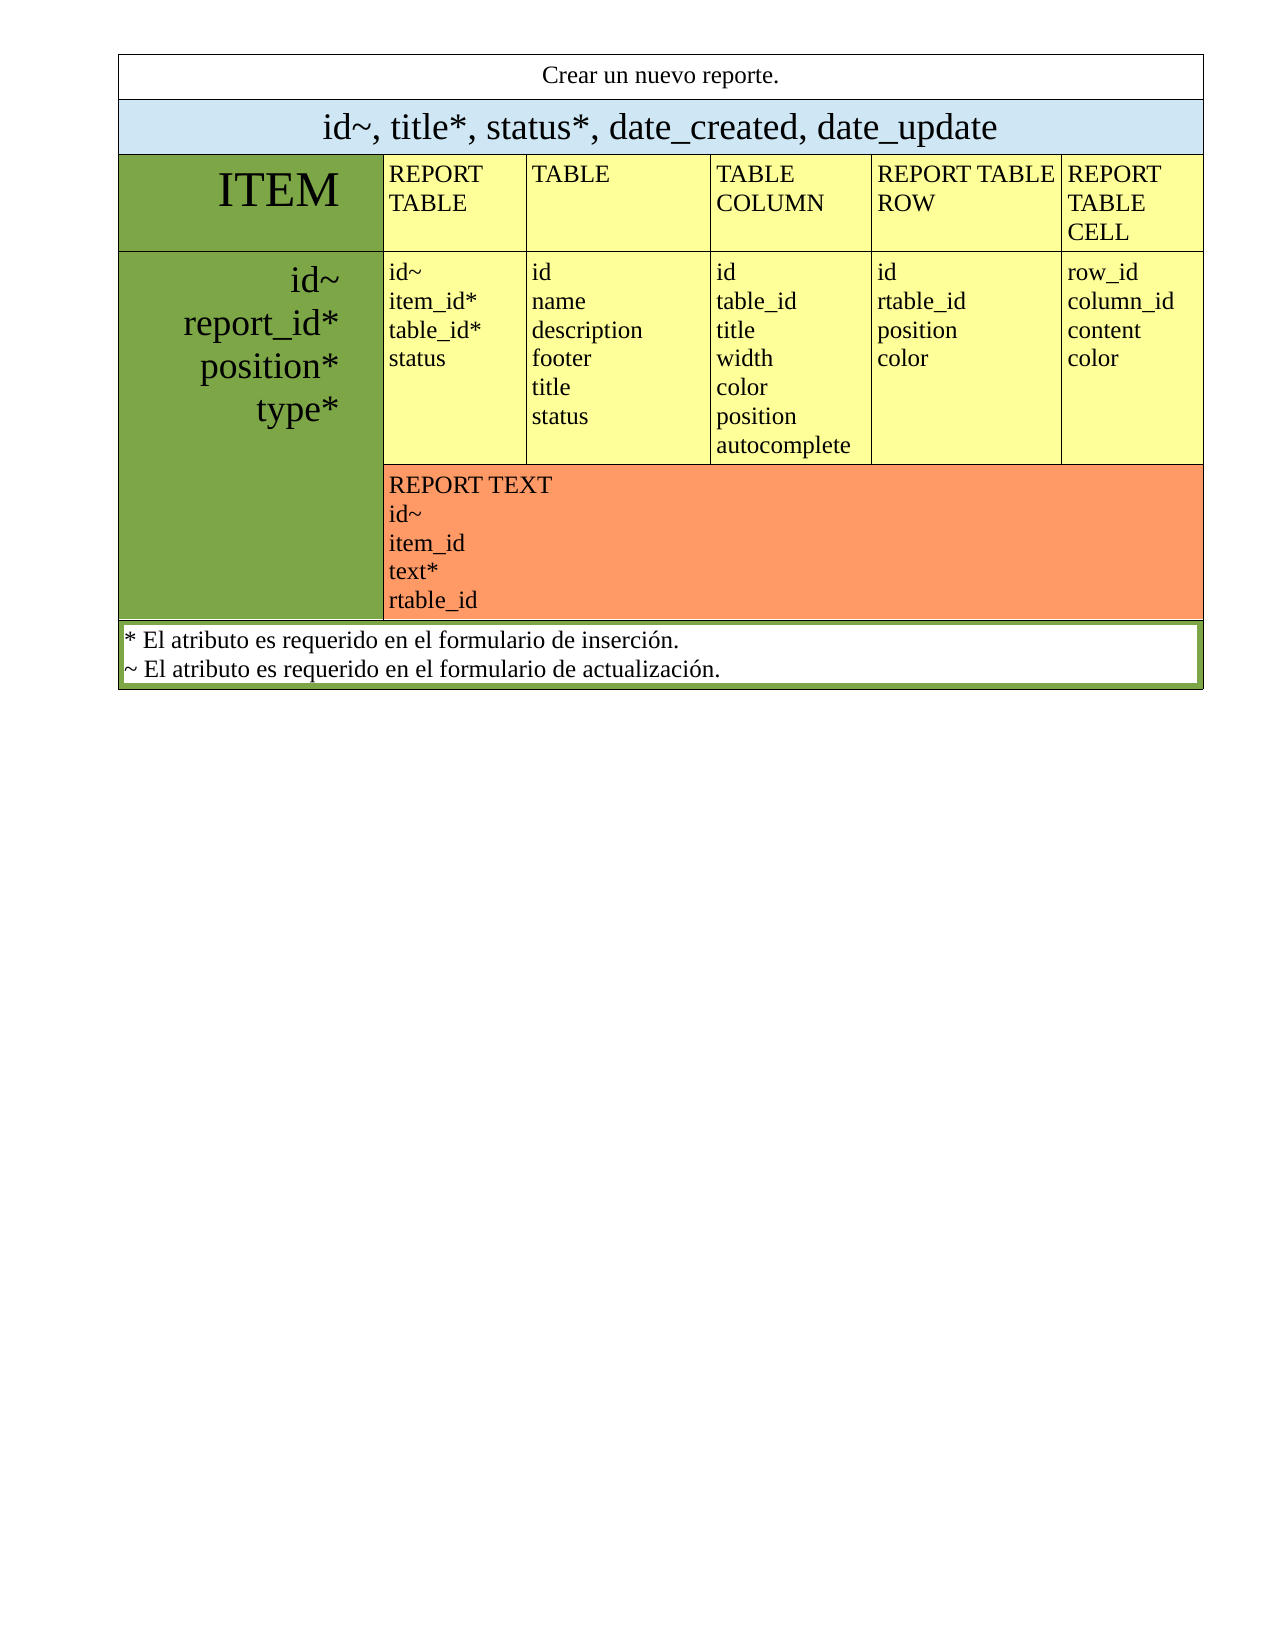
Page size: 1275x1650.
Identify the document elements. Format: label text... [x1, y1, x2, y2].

table_cell REPORT TABLE [384, 155, 526, 251]
table_cell id~, title*, status*, date_created, date_update [119, 100, 1203, 154]
table_header Crear un nuevo reporte. [119, 55, 1203, 99]
table_cell REPORT TABLE CELL [1062, 155, 1203, 251]
table_cell REPORT TABLE ROW [872, 155, 1061, 251]
table_cell row_id column_id content color [1062, 252, 1203, 464]
table_cell id~ report_id* position* type* [119, 252, 383, 619]
table_cell REPORT TEXT id~ item_id text* rtable_id [384, 465, 1203, 619]
table_cell TABLE COLUMN [711, 155, 871, 251]
table_cell * El atributo es requerido en el formulario de inserción. ~ El atributo es requerido en el formulario de actualización. [119, 621, 1203, 689]
table_cell id name description footer title status [527, 252, 710, 464]
table_cell id table_id title width color position autocomplete [711, 252, 871, 464]
table_cell ITEM [119, 155, 383, 251]
table_cell id~ item_id* table_id* status [384, 252, 526, 464]
table_cell TABLE [527, 155, 710, 251]
table_cell id rtable_id position color [872, 252, 1061, 464]
